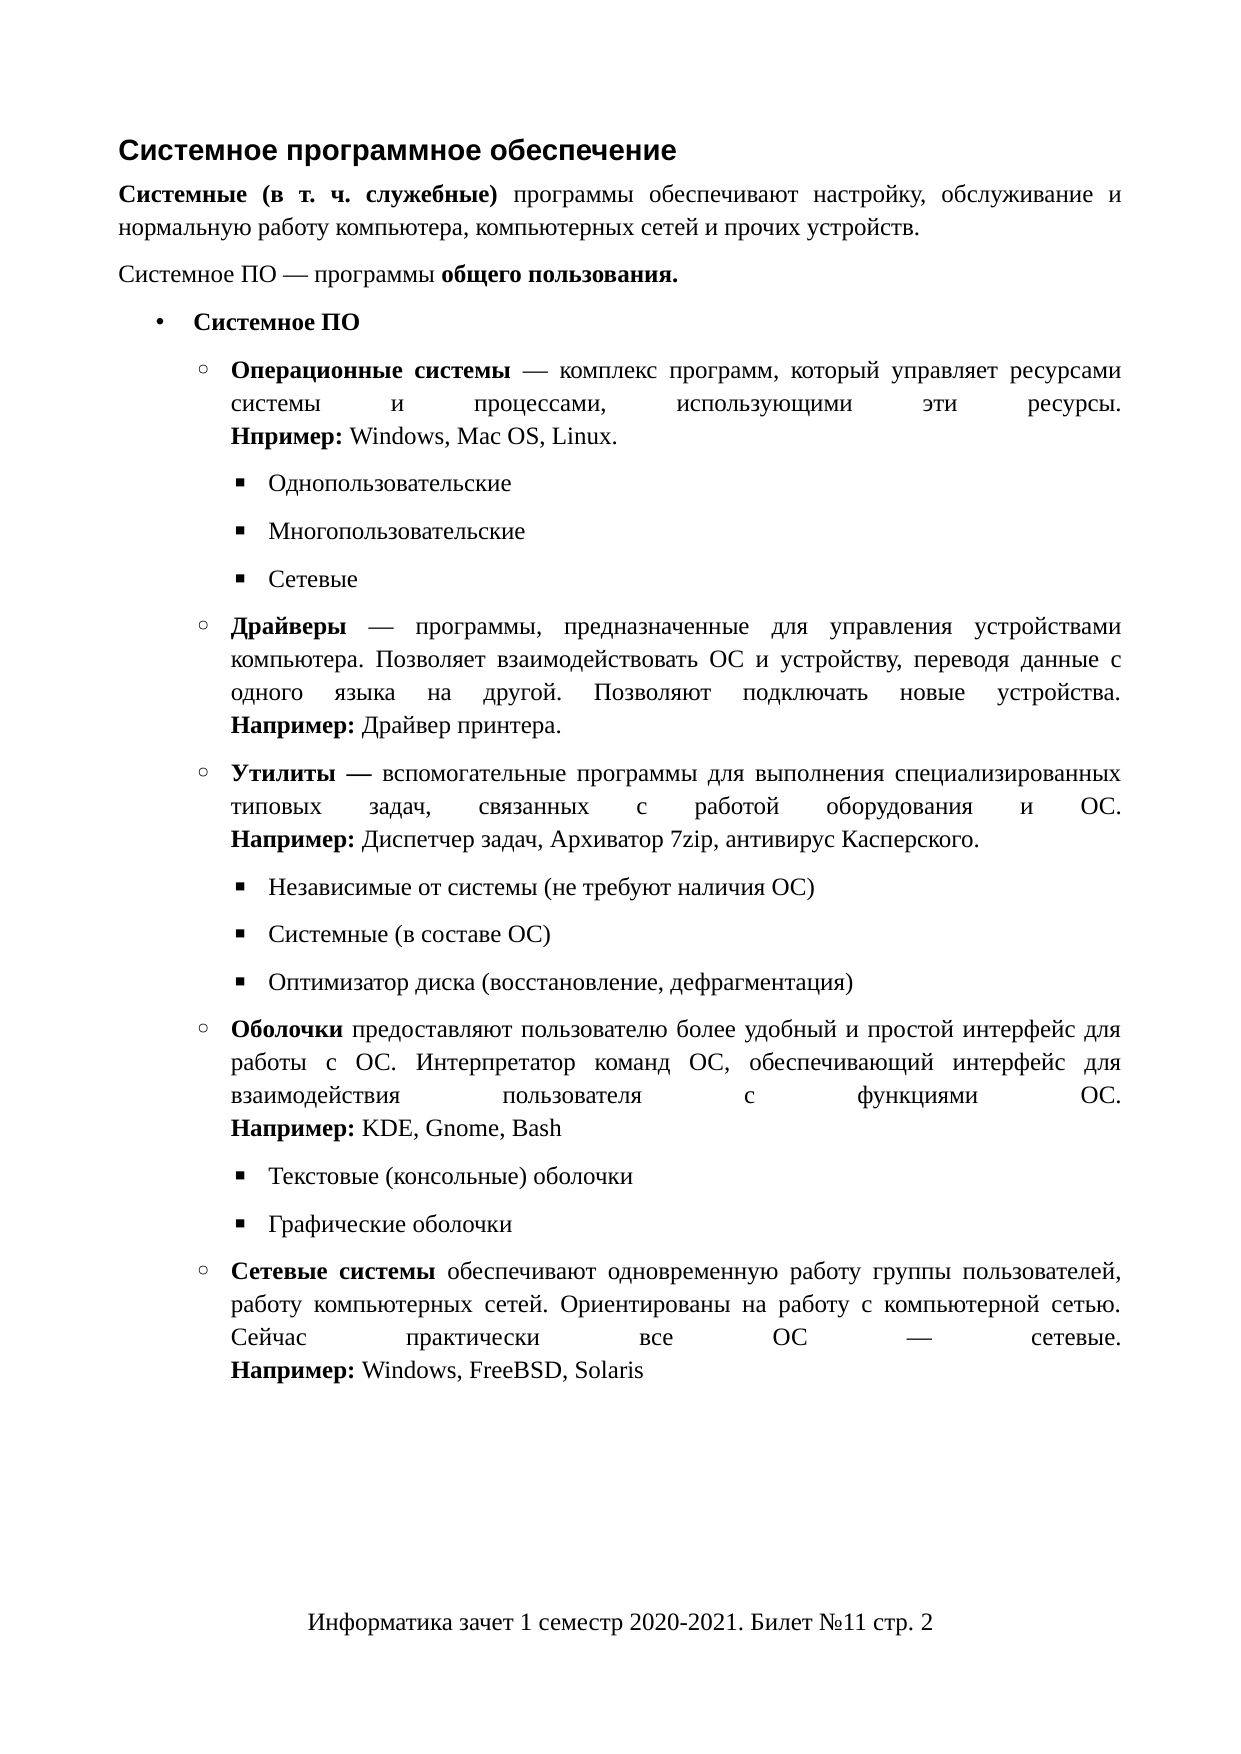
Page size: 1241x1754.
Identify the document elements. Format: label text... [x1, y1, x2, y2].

list Драйверы — программы, предназначенные для управления устройствами компьютера. Позволяет взаимодействовать ОС и устройству, переводя данные с одного языка на другой. Позволяют подключать новые устройства. Например: Драйвер принтера. [193, 611, 1122, 739]
list Оболочки предоставляют пользователю более удобный и простой интерфейс для работы с ОС. Интерпретатор команд ОС, обеспечивающий интерфейс для взаимодействия пользователя с функциями ОС. Например: KDE, Gnome, Bash [193, 1014, 1122, 1142]
list Утилиты — вспомогательные программы для выполнения специализированных типовых задач, связанных с работой оборудования и ОС. Например: Диспетчер задач, Архиватор 7zip, антивирус Касперского. [193, 758, 1122, 853]
list Оптимизатор диска (восстановление, дефрагментация) [231, 967, 1122, 996]
list Однопользовательские [231, 468, 1122, 497]
text Системное ПО — программы общего пользования. [118, 259, 1122, 288]
list Системное ПО [156, 307, 1122, 336]
list Операционные системы — комплекс программ, который управляет ресурсами системы и процессами, использующими эти ресурсы. Нпример: Windows, Mac OS, Linux. [193, 355, 1122, 449]
list Системные (в составе ОС) [231, 919, 1122, 948]
list Графические оболочки [231, 1209, 1122, 1237]
list Сетевые системы обеспечивают одновременную работу группы пользователей, работу компьютерных сетей. Ориентированы на работу с компьютерной сетью. Сейчас практически все ОС — сетевые. Например: Windows, FreeBSD, Solaris [193, 1256, 1122, 1384]
list Независимые от системы (не требуют наличия ОС) [231, 872, 1122, 900]
list Сетевые [231, 564, 1122, 592]
text Системные (в т. ч. служебные) программы обеспечивают настройку, обслуживание и нормальную работу компьютера, компьютерных сетей и прочих устройств. [118, 179, 1122, 241]
subtitle Системное программное обеспечение [118, 133, 1122, 166]
list Текстовые (консольные) оболочки [231, 1161, 1122, 1190]
list Многопользовательские [231, 516, 1122, 545]
